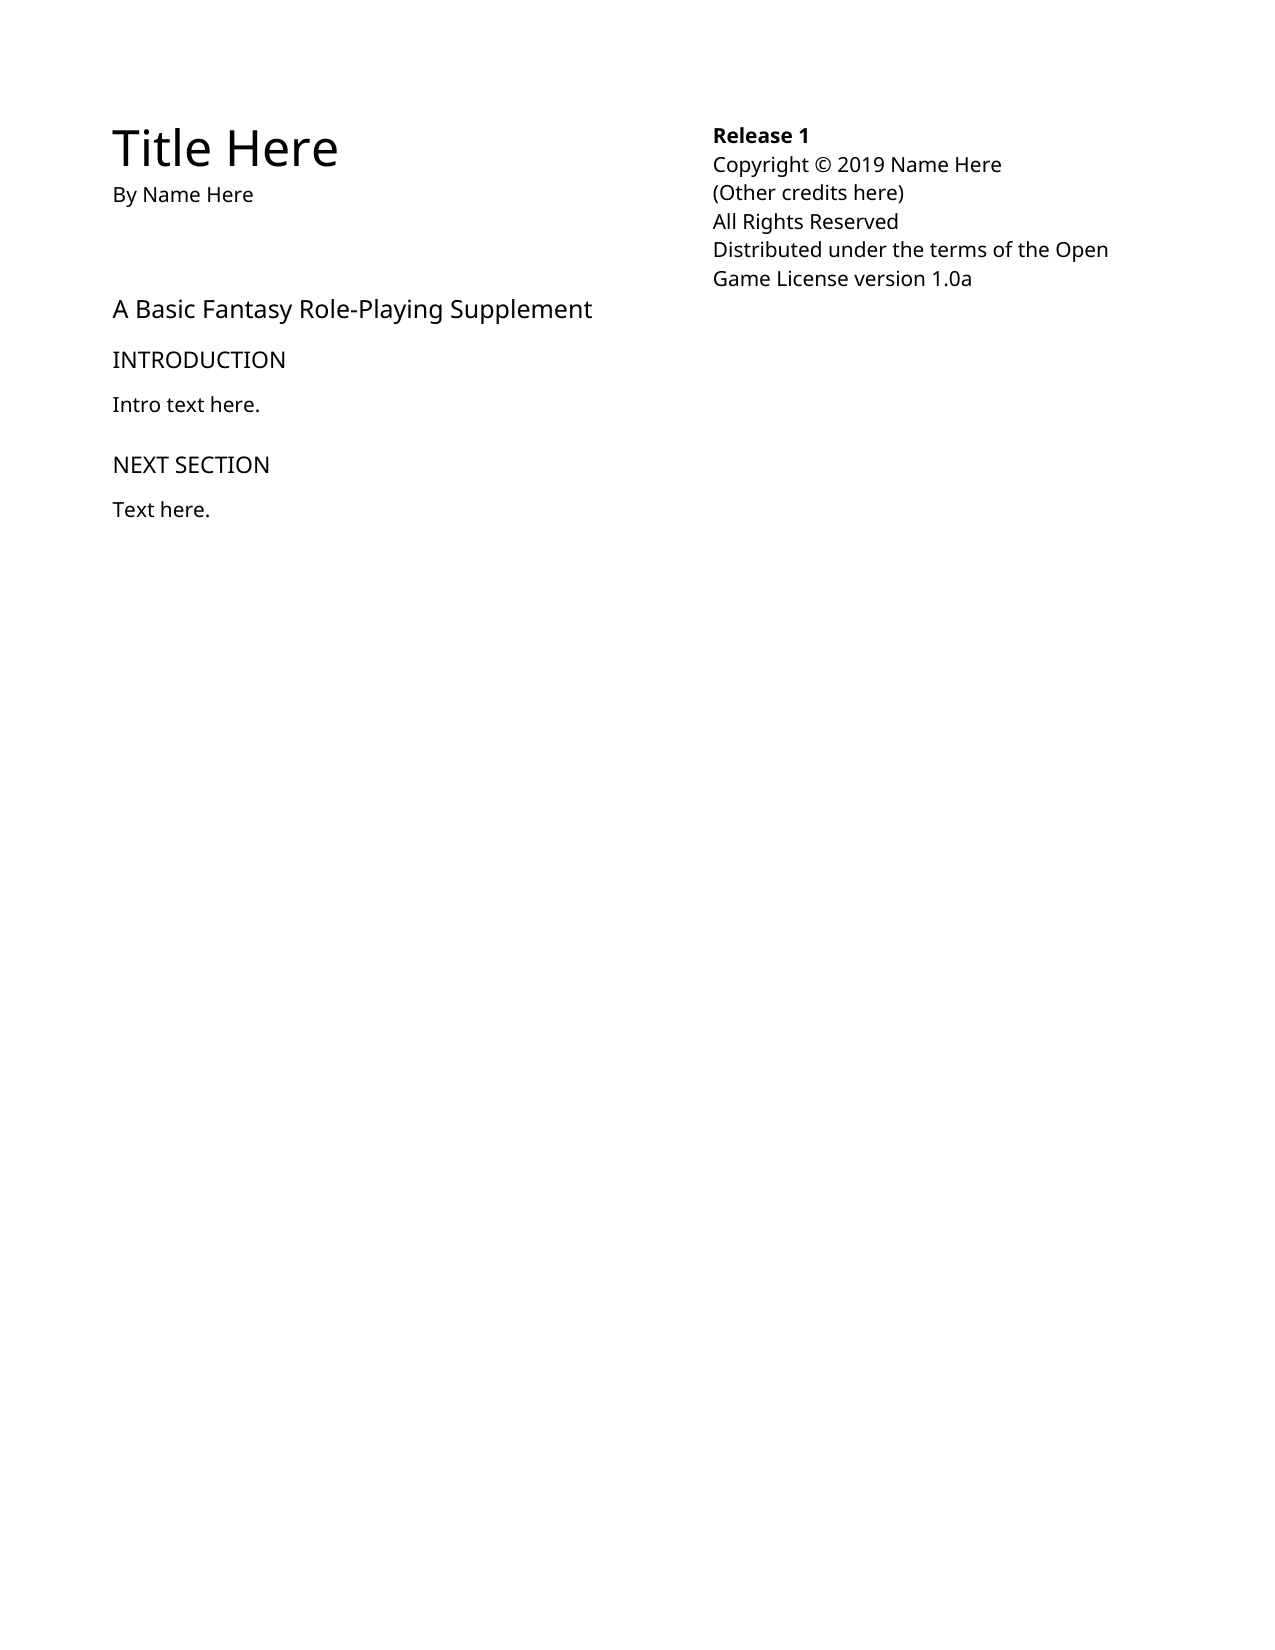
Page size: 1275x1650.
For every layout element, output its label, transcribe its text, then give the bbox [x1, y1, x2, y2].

text Intro text here. [112, 390, 1162, 419]
table_header Title Here By Name Here [113, 113, 713, 292]
table_header Release 1 Copyright © 2019 Name Here (Other credits here) All Rights Reserved Distributed under the terms of the Open Game License version 1.0a [713, 113, 1162, 292]
text Text here. [112, 495, 622, 523]
table_cell A Basic Fantasy Role-Playing Supplement [113, 292, 1162, 326]
subtitle NEXT SECTION [112, 449, 622, 480]
subtitle INTRODUCTION [112, 344, 1162, 375]
